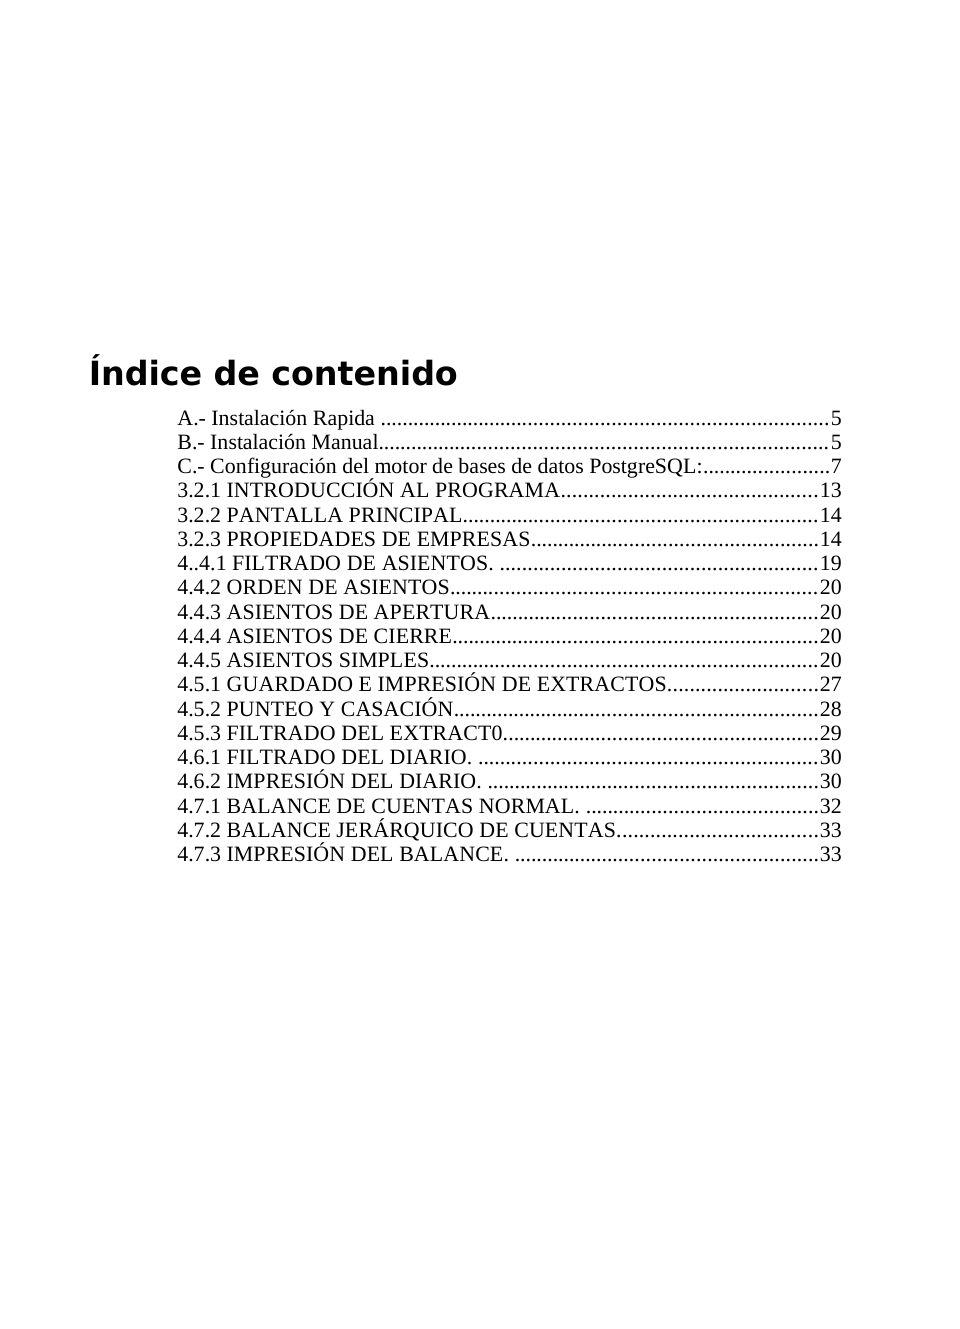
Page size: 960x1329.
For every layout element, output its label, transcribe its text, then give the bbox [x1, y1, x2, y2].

text 4.4.2 ORDEN DE ASIENTOS 20 [177, 575, 842, 599]
subtitle Índice de contenido [88, 354, 842, 393]
text B.- Instalación Manual 5 [177, 430, 842, 454]
text 4.4.4 ASIENTOS DE CIERRE 20 [177, 624, 842, 648]
text 4.4.3 ASIENTOS DE APERTURA 20 [177, 599, 842, 624]
text 4.5.1 GUARDADO E IMPRESIÓN DE EXTRACTOS. 27 [177, 672, 842, 697]
text 4.6.1 FILTRADO DEL DIARIO. 30 [177, 745, 842, 769]
text 4.5.2 PUNTEO Y CASACIÓN 28 [177, 697, 842, 721]
text 4.5.3 FILTRADO DEL EXTRACT0. 29 [177, 721, 842, 745]
text 4.4.5 ASIENTOS SIMPLES 20 [177, 648, 842, 672]
text C.- Configuración del motor de bases de datos PostgreSQL: 7 [177, 454, 842, 478]
text 4..4.1 FILTRADO DE ASIENTOS. 19 [177, 551, 842, 575]
text 3.2.3 PROPIEDADES DE EMPRESAS 14 [177, 527, 842, 551]
text A.- Instalación Rapida 5 [177, 405, 842, 430]
text 4.7.3 IMPRESIÓN DEL BALANCE. 33 [177, 842, 842, 867]
text 4.6.2 IMPRESIÓN DEL DIARIO. 30 [177, 769, 842, 794]
text 4.7.2 BALANCE JERÁRQUICO DE CUENTAS. 33 [177, 818, 842, 842]
text 4.7.1 BALANCE DE CUENTAS NORMAL. 32 [177, 794, 842, 818]
text 3.2.1 INTRODUCCIÓN AL PROGRAMA 13 [177, 478, 842, 502]
text 3.2.2 PANTALLA PRINCIPAL 14 [177, 502, 842, 527]
